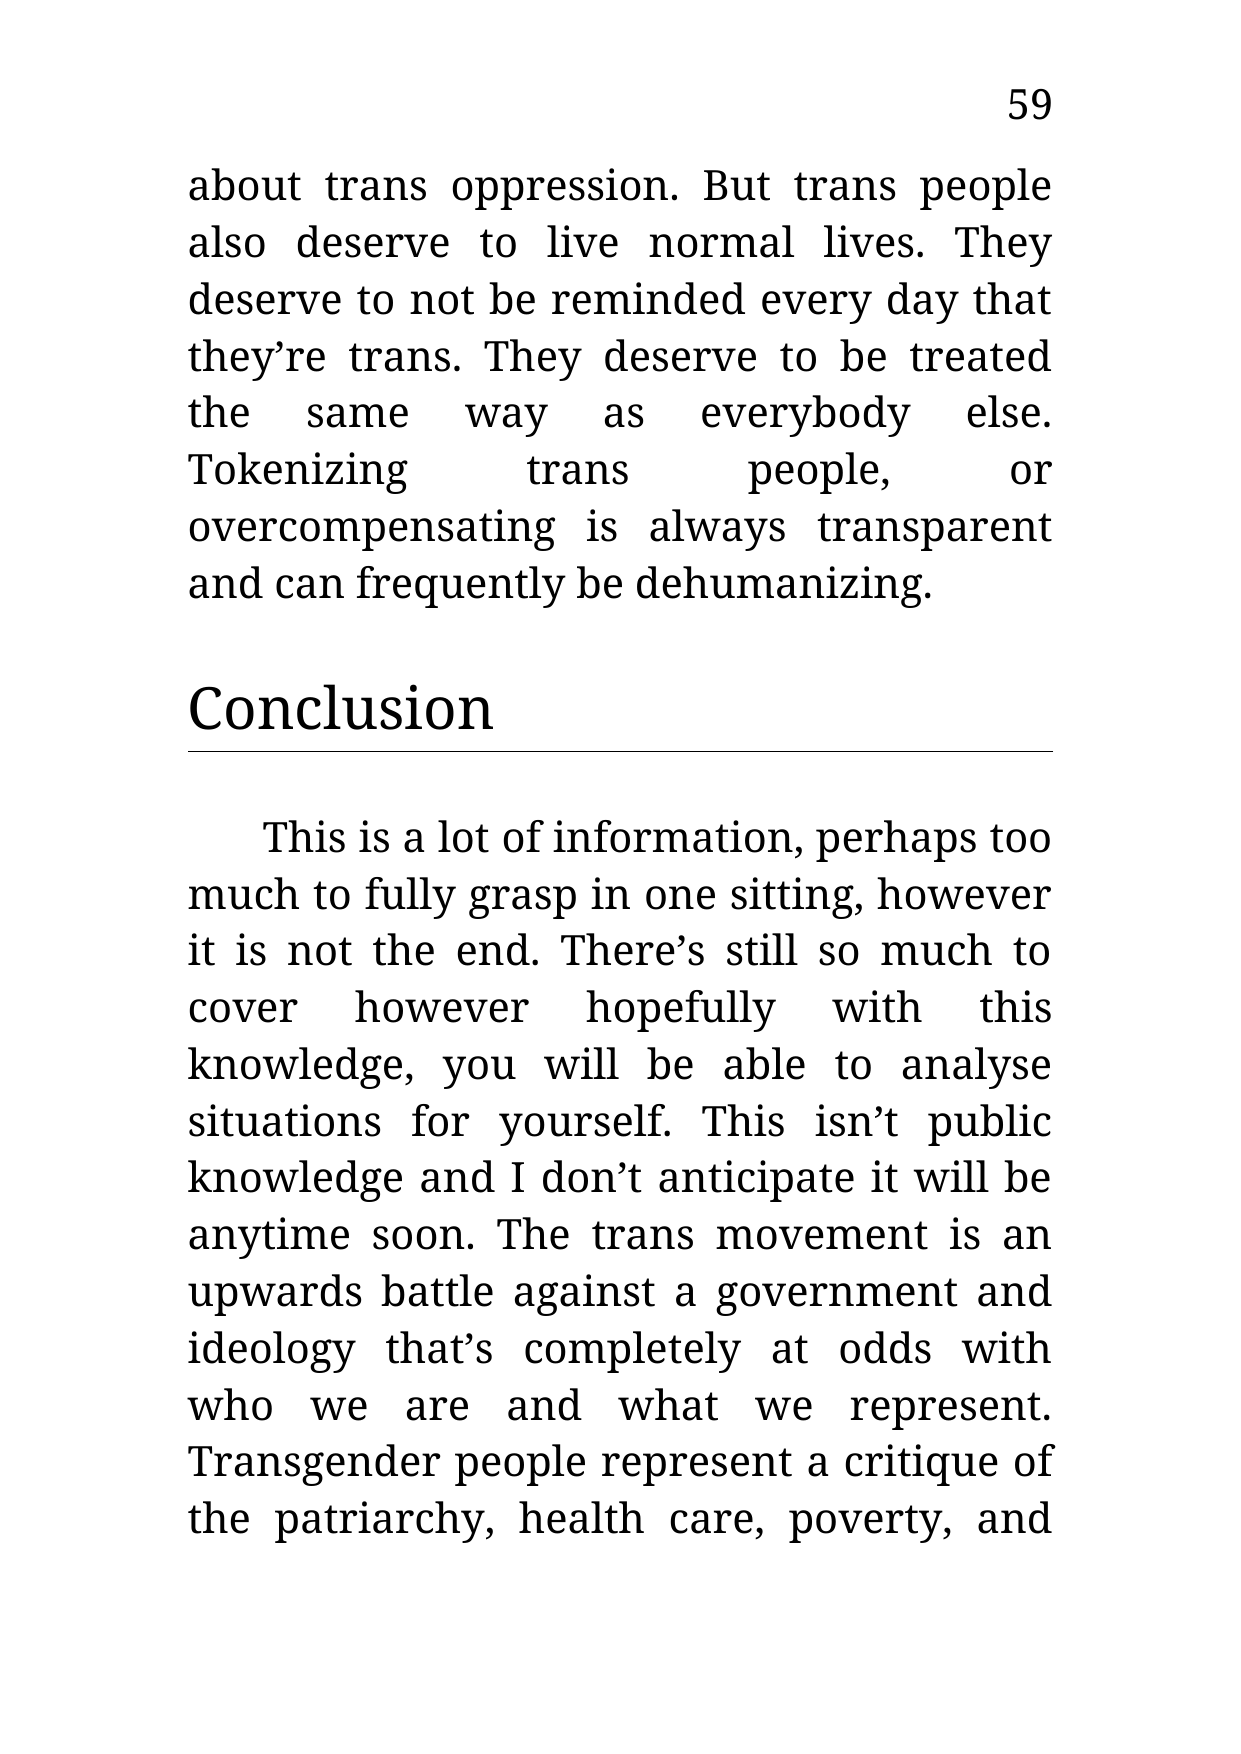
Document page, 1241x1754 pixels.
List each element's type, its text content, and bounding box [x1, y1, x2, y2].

subtitle Conclusion [187, 667, 1053, 751]
text about trans oppression. But trans people also deserve to live normal lives. They deserve to not be reminded every day that they’re trans. They deserve to be treated the same way as everybody else. Tokenizing trans people, or overcompensating is always transparent and can frequently be dehumanizing. [187, 156, 1053, 610]
text This is a lot of information, perhaps too much to fully grasp in one sitting, however it is not the end. There’s still so much to cover however hopefully with this knowledge, you will be able to analyse situations for yourself. This isn’t public knowledge and I don’t anticipate it will be anytime soon. The trans movement is an upwards battle against a government and ideology that’s completely at odds with who we are and what we represent. Transgender people represent a critique of the patriarchy, health care, poverty, and [187, 808, 1053, 1546]
